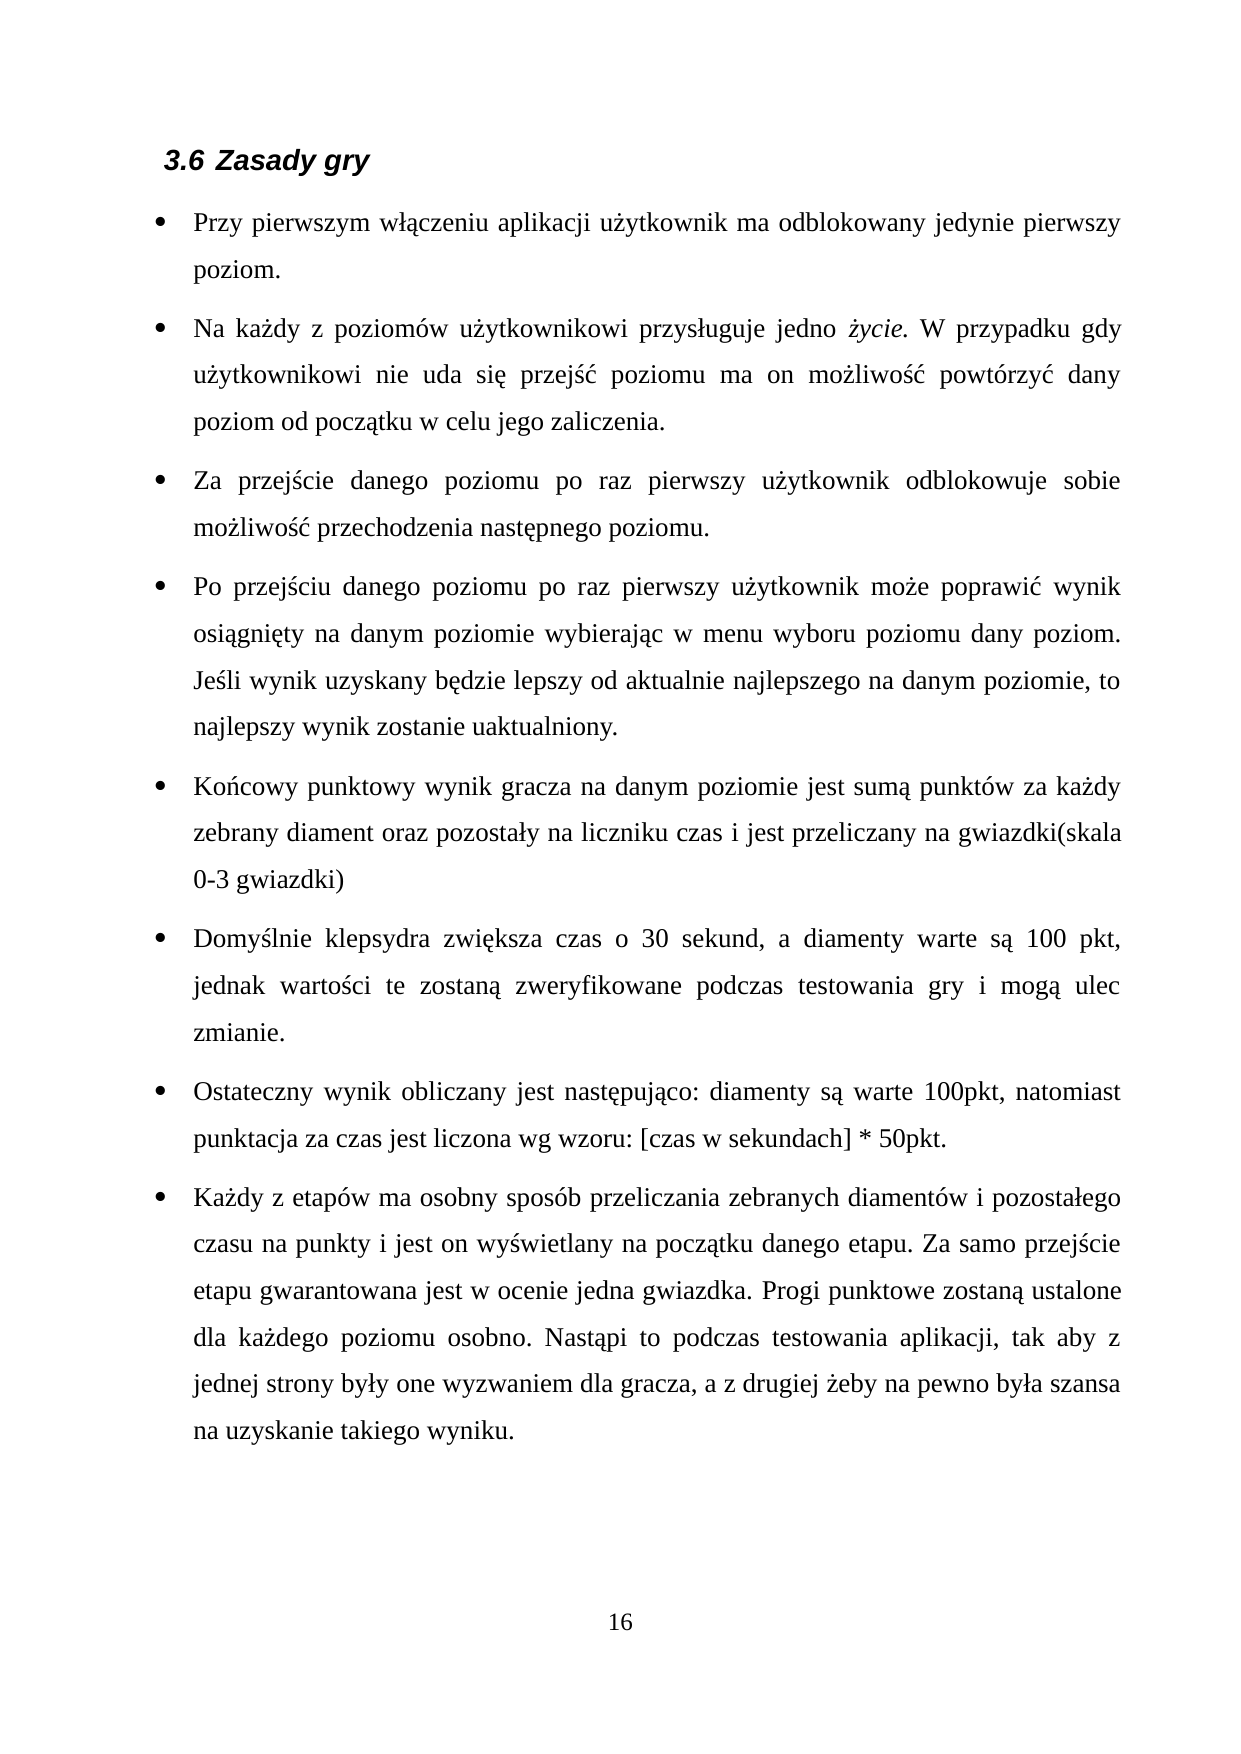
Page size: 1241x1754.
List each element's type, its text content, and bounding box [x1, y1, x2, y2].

list Ostateczny wynik obliczany jest następująco: diamenty są warte 100pkt, natomiast punktacja za czas jest liczona wg wzoru: [czas w sekundach] * 50pkt. [156, 1075, 1122, 1153]
list Końcowy punktowy wynik gracza na danym poziomie jest sumą punktów za każdy zebrany diament oraz pozostały na liczniku czas i jest przeliczany na gwiazdki(skala 0-3 gwiazdki) [156, 770, 1122, 894]
subtitle Zasady gry [156, 143, 1122, 177]
list Przy pierwszym włączeniu aplikacji użytkownik ma odblokowany jedynie pierwszy poziom. [156, 206, 1122, 284]
list Za przejście danego poziomu po raz pierwszy użytkownik odblokowuje sobie możliwość przechodzenia następnego poziomu. [156, 464, 1122, 542]
list Każdy z etapów ma osobny sposób przeliczania zebranych diamentów i pozostałego czasu na punkty i jest on wyświetlany na początku danego etapu. Za samo przejście etapu gwarantowana jest w ocenie jedna gwiazdka. Progi punktowe zostaną ustalone dla każdego poziomu osobno. Nastąpi to podczas testowania aplikacji, tak aby z jednej strony były one wyzwaniem dla gracza, a z drugiej żeby na pewno była szansa na uzyskanie takiego wyniku. [156, 1181, 1122, 1445]
list Na każdy z poziomów użytkownikowi przysługuje jedno życie. W przypadku gdy użytkownikowi nie uda się przejść poziomu ma on możliwość powtórzyć dany poziom od początku w celu jego zaliczenia. [156, 312, 1122, 436]
list Po przejściu danego poziomu po raz pierwszy użytkownik może poprawić wynik osiągnięty na danym poziomie wybierając w menu wyboru poziomu dany poziom. Jeśli wynik uzyskany będzie lepszy od aktualnie najlepszego na danym poziomie, to najlepszy wynik zostanie uaktualniony. [156, 570, 1122, 742]
list Domyślnie klepsydra zwiększa czas o 30 sekund, a diamenty warte są 100 pkt, jednak wartości te zostaną zweryfikowane podczas testowania gry i mogą ulec zmianie. [156, 922, 1122, 1047]
